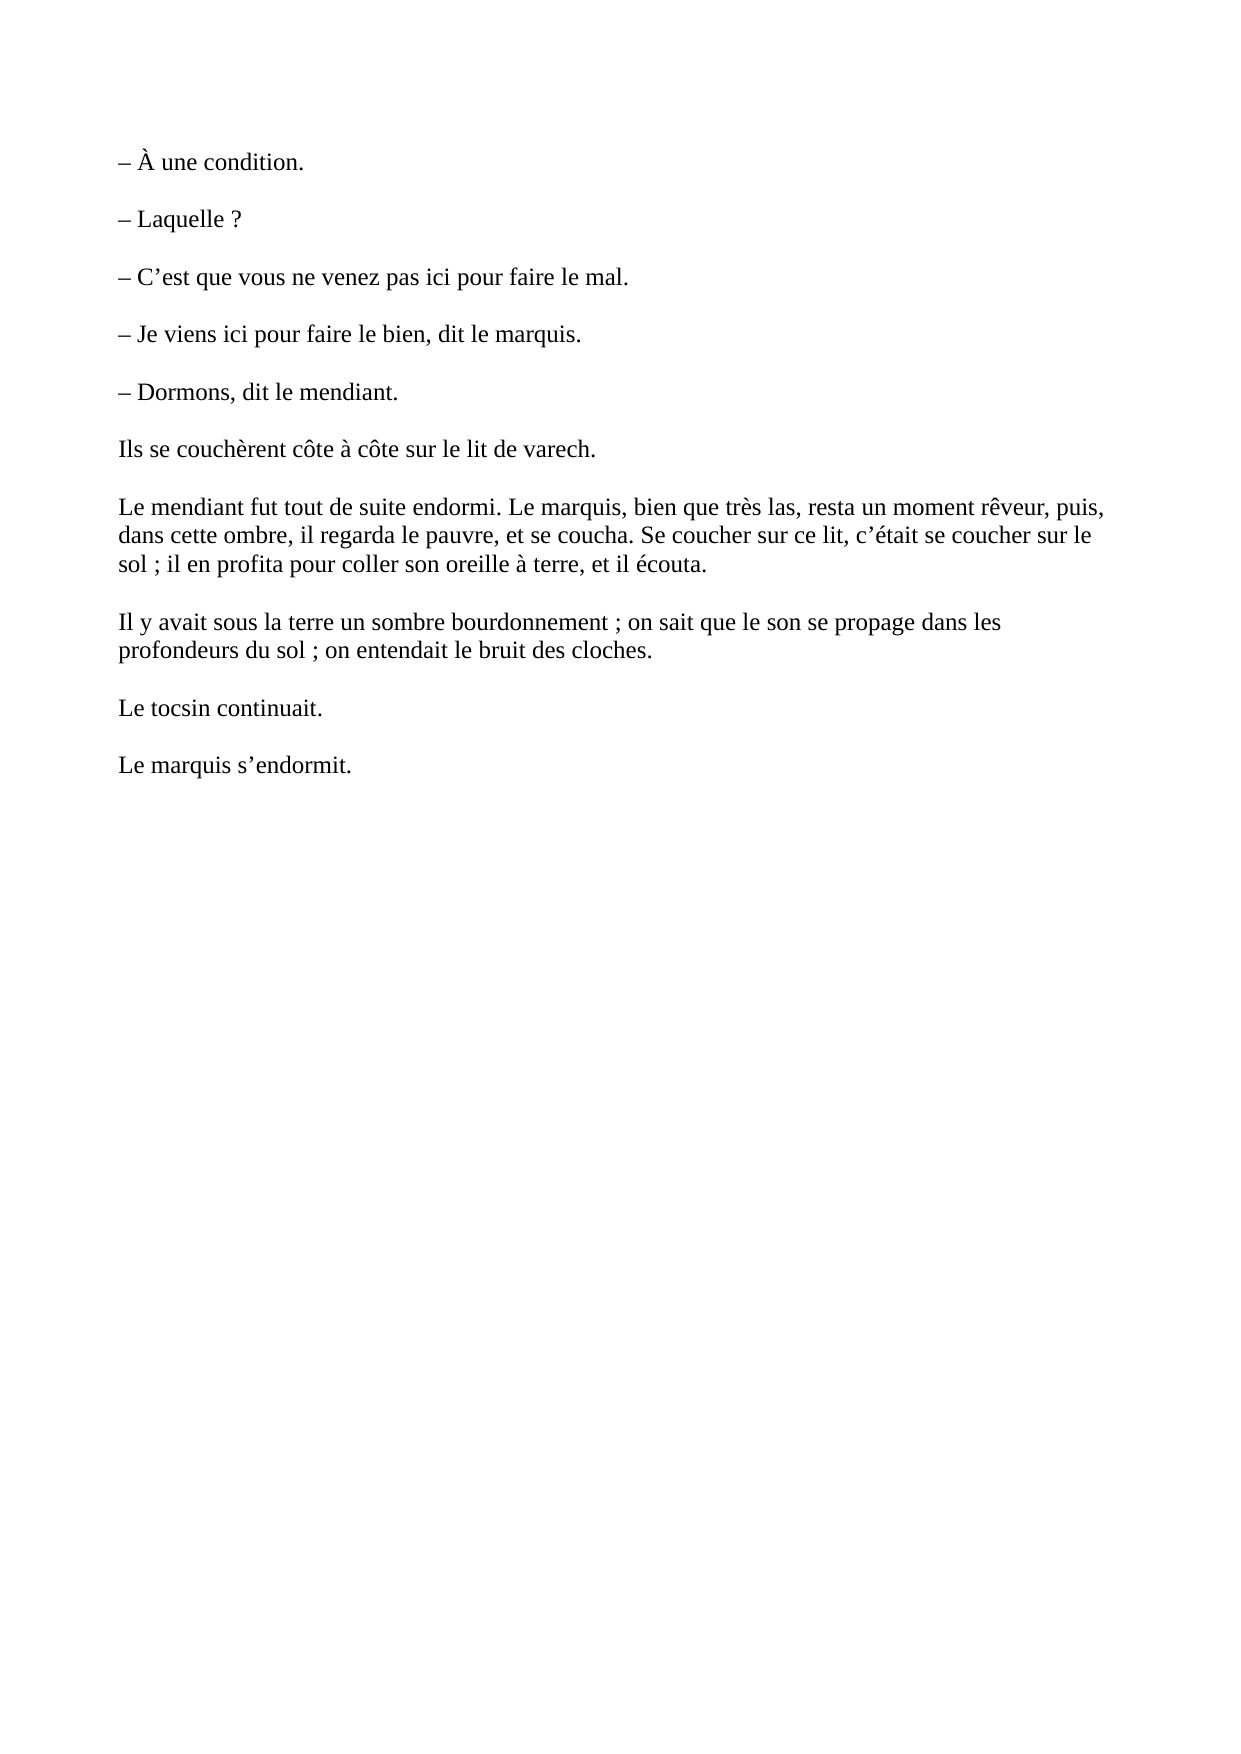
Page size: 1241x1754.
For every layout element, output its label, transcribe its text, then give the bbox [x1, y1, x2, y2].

text Le tocsin continuait. [118, 693, 1122, 722]
text Il y avait sous la terre un sombre bourdonnement ; on sait que le son se propage dans les profondeurs du sol ; on entendait le bruit des cloches. [118, 607, 1122, 664]
text – À une condition. [118, 147, 1122, 176]
text – C’est que vous ne venez pas ici pour faire le mal. [118, 262, 1122, 291]
text – Laquelle ? [118, 204, 1122, 233]
text Ils se couchèrent côte à côte sur le lit de varech. [118, 434, 1122, 463]
text Le mendiant fut tout de suite endormi. Le marquis, bien que très las, resta un moment rêveur, puis, dans cette ombre, il regarda le pauvre, et se coucha. Se coucher sur ce lit, c’était se coucher sur le sol ; il en profita pour coller son oreille à terre, et il écouta. [118, 492, 1122, 578]
text – Je viens ici pour faire le bien, dit le marquis. [118, 319, 1122, 348]
text Le marquis s’endormit. [118, 751, 1122, 779]
text – Dormons, dit le mendiant. [118, 377, 1122, 406]
